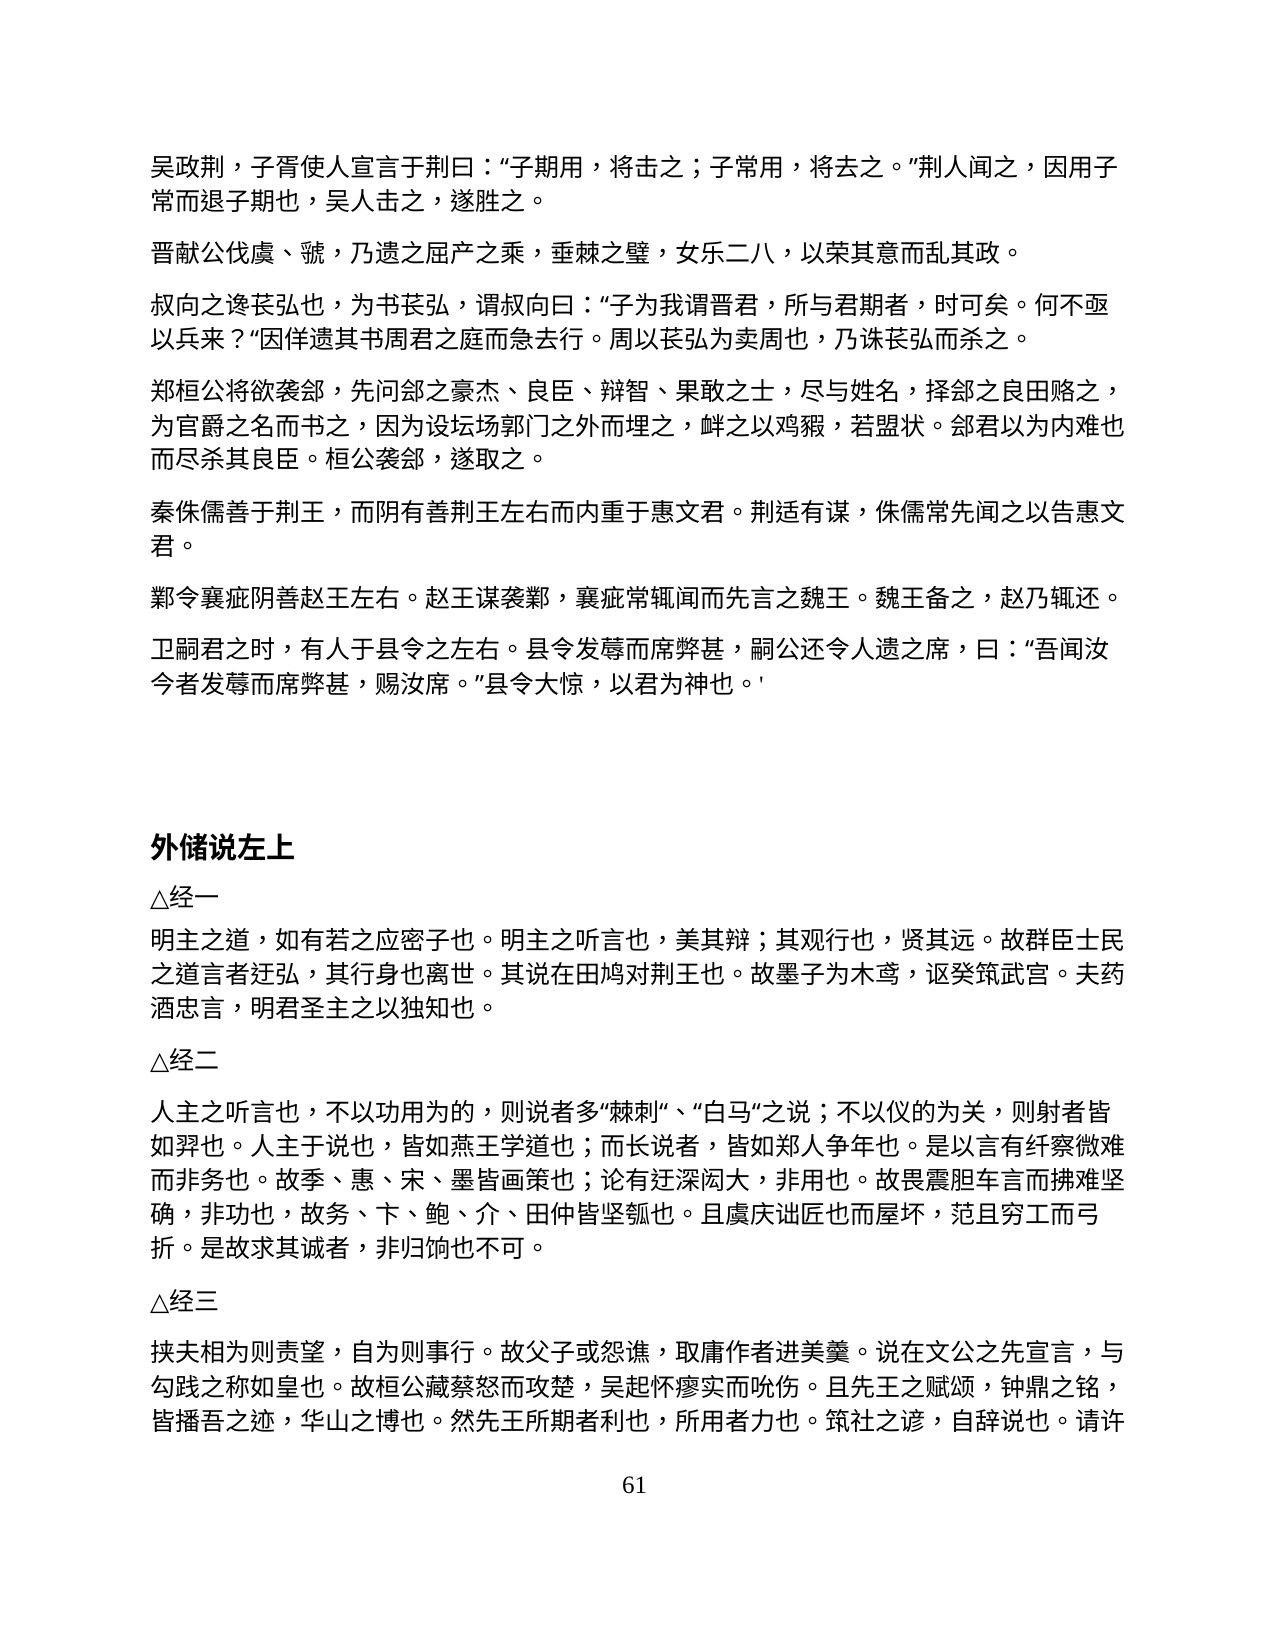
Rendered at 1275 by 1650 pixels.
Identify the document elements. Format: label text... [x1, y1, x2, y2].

text 卫嗣君之时，有人于县令之左右。县令发蓐而席弊甚，嗣公还令人遗之席，曰：“吾闻汝今者发蓐而席弊甚，赐汝席。”县令大惊，以君为神也。' [150, 632, 1125, 700]
text 秦侏儒善于荆王，而阴有善荆王左右而内重于惠文君。荆适有谋，侏儒常先闻之以告惠文君。 [150, 494, 1125, 562]
text △经二 [150, 1043, 1125, 1077]
text 叔向之谗苌弘也，为书苌弘，谓叔向曰：“子为我谓晋君，所与君期者，时可矣。何不亟以兵来？“因佯遗其书周君之庭而急去行。周以苌弘为卖周也，乃诛苌弘而杀之。 [150, 288, 1125, 356]
text 郑桓公将欲袭郐，先问郐之豪杰、良臣、辩智、果敢之士，尽与姓名，择郐之良田赂之，为官爵之名而书之，因为设坛场郭门之外而埋之，衅之以鸡豭，若盟状。郐君以为内难也而尽杀其良臣。桓公袭郐，遂取之。 [150, 374, 1125, 476]
text 鄴令襄疵阴善赵王左右。赵王谋袭鄴，襄疵常辄闻而先言之魏王。魏王备之，赵乃辄还。 [150, 580, 1125, 614]
text 挟夫相为则责望，自为则事行。故父子或怨谯，取庸作者进美羹。说在文公之先宣言，与勾践之称如皇也。故桓公藏蔡怒而攻楚，吴起怀瘳实而吮伤。且先王之赋颂，钟鼎之铭，皆播吾之迹，华山之博也。然先王所期者利也，所用者力也。筑社之谚，自辞说也。请许 [150, 1335, 1125, 1437]
text △经三 [150, 1283, 1125, 1317]
text 吴政荆，子胥使人宣言于荆曰：“子期用，将击之；子常用，将去之。”荆人闻之，因用子常而退子期也，吴人击之，遂胜之。 [150, 150, 1125, 218]
text 明主之道，如有若之应密子也。明主之听言也，美其辩；其观行也，贤其远。故群臣士民之道言者迂弘，其行身也离世。其说在田鸠对荆王也。故墨子为木鸢，讴癸筑武宫。夫药酒忠言，明君圣主之以独知也。 [150, 923, 1125, 1025]
subtitle 外储说左上 [150, 828, 1125, 867]
text △经一 [150, 880, 1125, 914]
text 晋献公伐虞、虢，乃遗之屈产之乘，垂棘之璧，女乐二八，以荣其意而乱其政。 [150, 236, 1125, 270]
text 人主之听言也，不以功用为的，则说者多“棘刺“、“白马“之说；不以仪的为关，则射者皆如羿也。人主于说也，皆如燕王学道也；而长说者，皆如郑人争年也。是以言有纤察微难而非务也。故季、惠、宋、墨皆画策也；论有迂深闳大，非用也。故畏震胆车言而拂难坚确，非功也，故务、卞、鲍、介、田仲皆坚瓠也。且虞庆诎匠也而屋坏，范且穷工而弓折。是故求其诚者，非归饷也不可。 [150, 1095, 1125, 1265]
